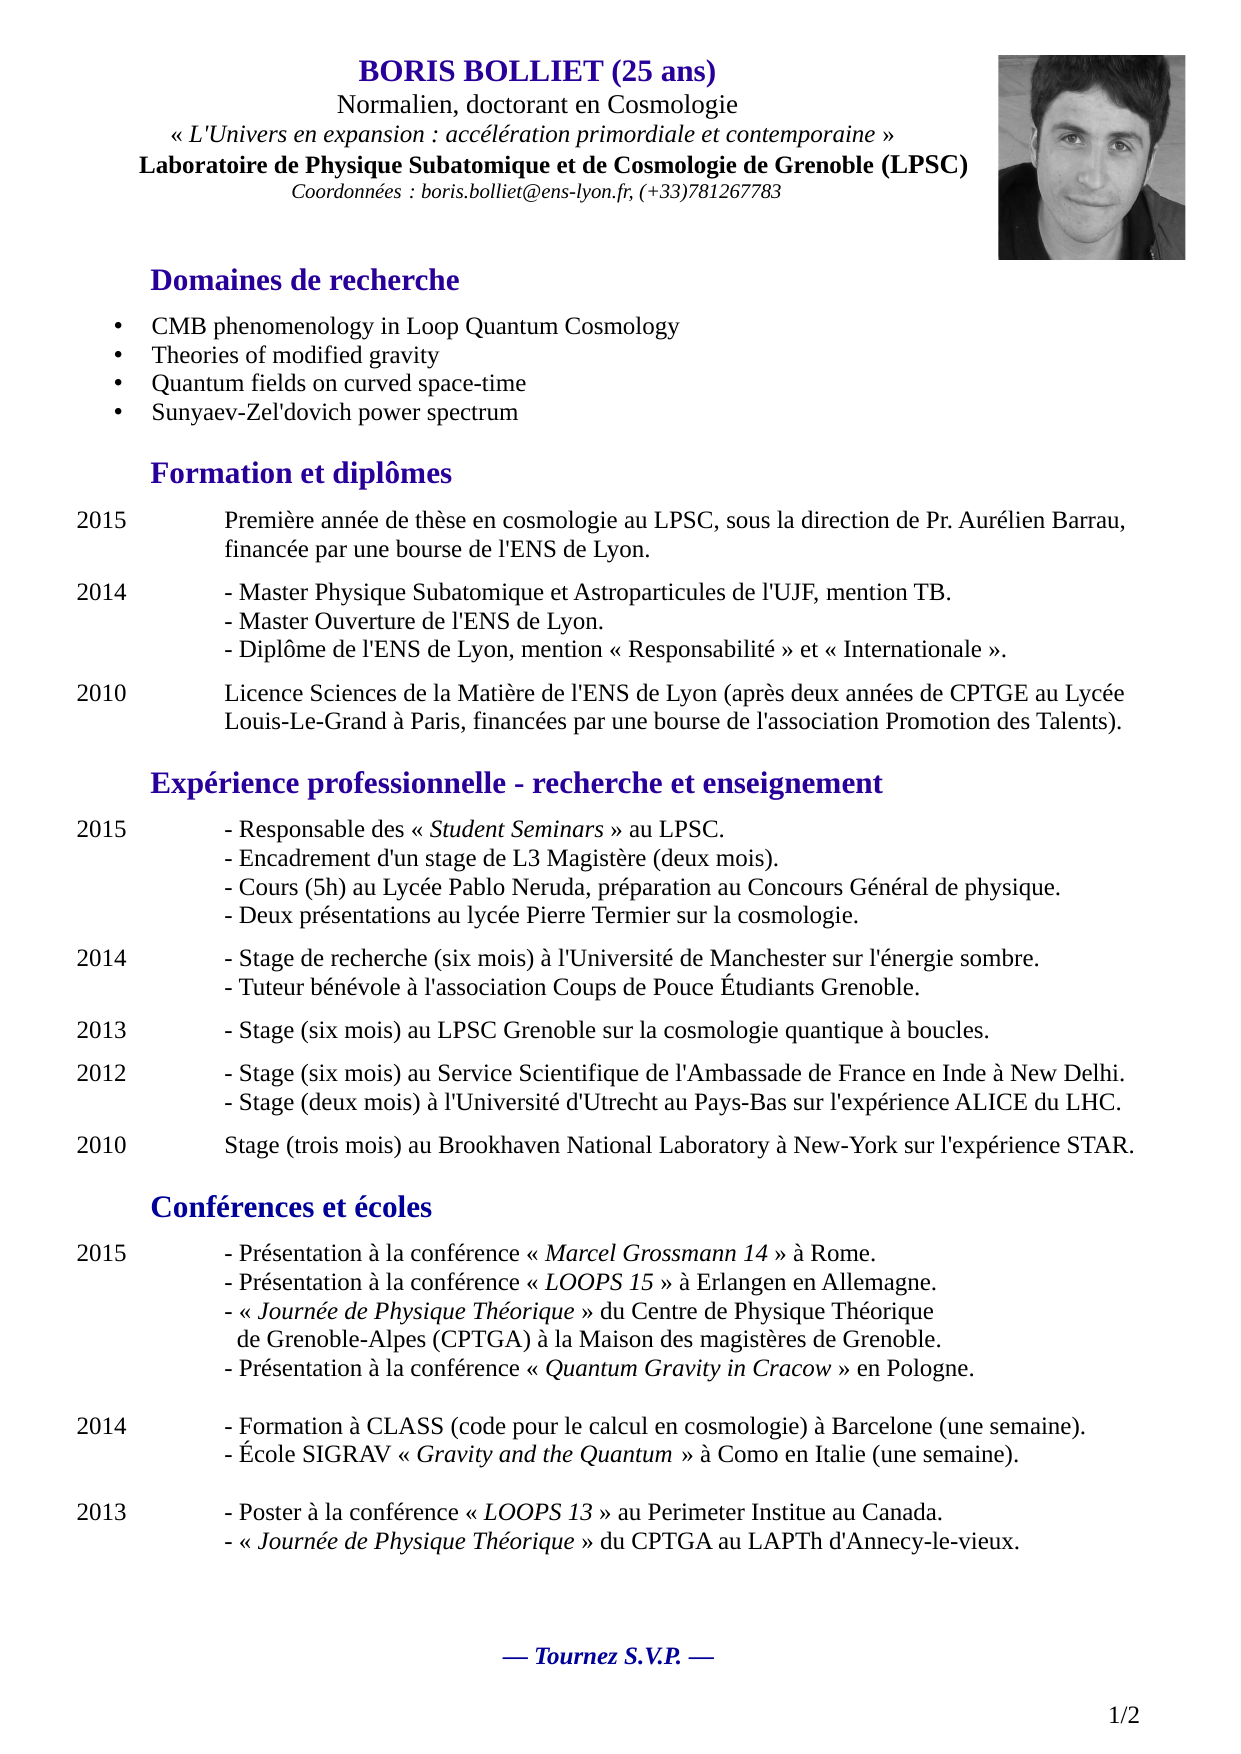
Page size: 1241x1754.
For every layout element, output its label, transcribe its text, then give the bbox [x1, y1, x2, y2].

text 2012 - Stage (six mois) au Service Scientifique de l'Ambassade de France en Inde à New Delhi. - Stage (deux mois) à l'Université d'Utrecht au Pays-Bas sur l'expérience ALICE du LHC. [76, 1058, 1140, 1116]
text - « Journée de Physique Théorique » du Centre de Physique Théorique [76, 1296, 1140, 1324]
text 2014 - Stage de recherche (six mois) à l'Université de Manchester sur l'énergie sombre. [76, 943, 1140, 972]
text - Cours (5h) au Lycée Pablo Neruda, préparation au Concours Général de physique. [76, 872, 1140, 900]
text - Encadrement d'un stage de L3 Magistère (deux mois). [76, 843, 1140, 872]
text Conférences et écoles [76, 1188, 1140, 1224]
text - Présentation à la conférence « Quantum Gravity in Cracow » en Pologne. [76, 1353, 1140, 1382]
text 2010 Stage (trois mois) au Brookhaven National Laboratory à New-York sur l'expérience STAR. [76, 1130, 1140, 1159]
text - Tuteur bénévole à l'association Coups de Pouce Étudiants Grenoble. [76, 972, 1140, 1001]
text Coordonnées : boris.bolliet@ens-lyon.fr, (+33)781267783 [76, 179, 998, 203]
list Quantum fields on curved space-time [114, 368, 1140, 397]
list CMB phenomenology in Loop Quantum Cosmology [114, 311, 1140, 340]
text 2010 Licence Sciences de la Matière de l'ENS de Lyon (après deux années de CPTGE au Lycée Louis-Le-Grand à Paris, financées par une bourse de l'association Promotion des Talents). [76, 678, 1140, 735]
list Sunyaev-Zel'dovich power spectrum [114, 397, 1140, 426]
text 2014 - Formation à CLASS (code pour le calcul en cosmologie) à Barcelone (une semaine). [76, 1411, 1140, 1439]
text « L'Univers en expansion : accélération primordiale et contemporaine » [76, 119, 998, 148]
text Laboratoire de Physique Subatomique et de Cosmologie de Grenoble (LPSC) [76, 148, 998, 179]
text de Grenoble-Alpes (CPTGA) à la Maison des magistères de Grenoble. [76, 1324, 1140, 1353]
text 2013 - Poster à la conférence « LOOPS 13 » au Perimeter Institue au Canada. [76, 1497, 1140, 1526]
text — Tournez S.V.P. — [76, 1641, 1140, 1669]
text Normalien, doctorant en Cosmologie [76, 88, 998, 119]
text - Deux présentations au lycée Pierre Termier sur la cosmologie. [76, 900, 1140, 929]
text Expérience professionnelle - recherche et enseignement [76, 764, 1140, 800]
text Domaines de recherche [76, 261, 1140, 297]
text BORIS BOLLIET (25 ans) [76, 52, 1140, 88]
text - « Journée de Physique Théorique » du CPTGA au LAPTh d'Annecy-le-vieux. [76, 1526, 1140, 1554]
text 2015 Première année de thèse en cosmologie au LPSC, sous la direction de Pr. Aurélien Barrau, financée par une bourse de l'ENS de Lyon. [76, 505, 1140, 563]
list Theories of modified gravity [114, 340, 1140, 368]
text 2014 - Master Physique Subatomique et Astroparticules de l'UJF, mention TB. [76, 577, 1140, 606]
text - Master Ouverture de l'ENS de Lyon. [76, 606, 1140, 634]
text - Diplôme de l'ENS de Lyon, mention « Responsabilité » et « Internationale ». [76, 634, 1140, 663]
text 2015 - Responsable des « Student Seminars » au LPSC. [76, 814, 1140, 843]
text 2015 - Présentation à la conférence « Marcel Grossmann 14 » à Rome. [76, 1238, 1140, 1267]
text - École SIGRAV « Gravity and the Quantum » à Como en Italie (une semaine). [76, 1439, 1140, 1468]
picture [998, 55, 1186, 260]
text - Présentation à la conférence « LOOPS 15 » à Erlangen en Allemagne. [76, 1267, 1140, 1296]
text Formation et diplômes [76, 455, 1140, 491]
text 2013 - Stage (six mois) au LPSC Grenoble sur la cosmologie quantique à boucles. [76, 1015, 1140, 1044]
